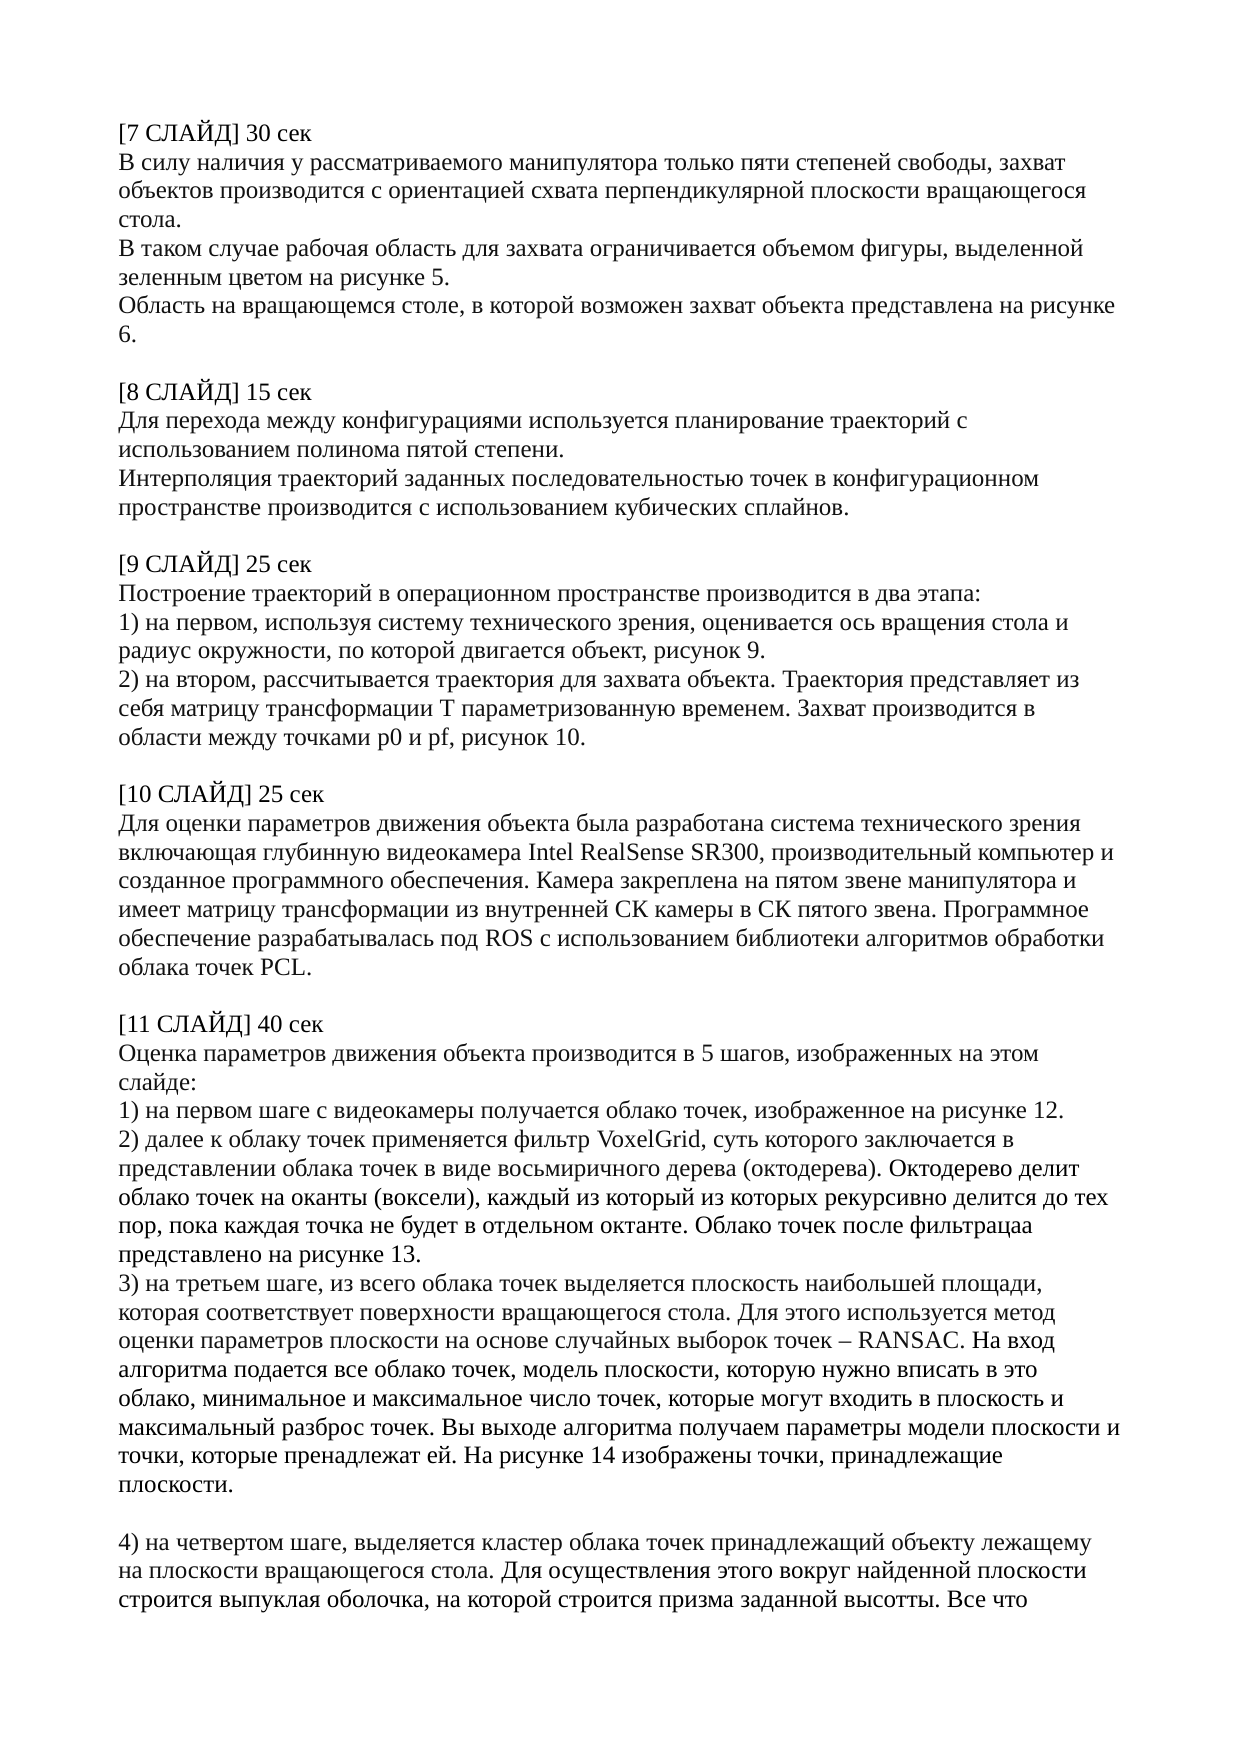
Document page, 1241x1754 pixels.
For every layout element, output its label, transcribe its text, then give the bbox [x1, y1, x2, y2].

text Для перехода между конфигурациями используется планирование траекторий с использованием полинома пятой степени. [118, 406, 1122, 463]
text Оценка параметров движения объекта производится в 5 шагов, изображенных на этом слайде: [118, 1038, 1122, 1096]
text 1) на первом шаге с видеокамеры получается облако точек, изображенное на рисунке 12. [118, 1096, 1122, 1124]
text В таком случае рабочая область для захвата ограничивается объемом фигуры, выделенной зеленным цветом на рисунке 5. [118, 233, 1122, 291]
text Интерполяция траекторий заданных последовательностью точек в конфигурационном пространстве производится с использованием кубических сплайнов. [118, 463, 1122, 521]
text 2) далее к облаку точек применяется фильтр VoxelGrid, суть которого заключается в представлении облака точек в виде восьмиричного дерева (октодерева). Октодерево делит облако точек на оканты (воксели), каждый из который из которых рекурсивно делится до тех пор, пока каждая точка не будет в отдельном октанте. Облако точек после фильтрацаа представлено на рисунке 13. [118, 1124, 1122, 1268]
text Область на вращающемся столе, в которой возможен захват объекта представлена на рисунке 6. [118, 291, 1122, 348]
text 1) на первом, используя систему технического зрения, оценивается ось вращения стола и радиус окружности, по которой двигается объект, рисунок 9. [118, 607, 1122, 664]
text В силу наличия у рассматриваемого манипулятора только пяти степеней свободы, захват объектов производится с ориентацией схвата перпендикулярной плоскости вращающегося стола. [118, 147, 1122, 233]
text [9 СЛАЙД] 25 сек [118, 549, 1122, 578]
text [7 СЛАЙД] 30 сек [118, 118, 1122, 147]
text 2) на втором, рассчитывается траектория для захвата объекта. Траектория представляет из себя матрицу трансформации T параметризованную временем. Захват производится в области между точками p0 и pf, рисунок 10. [118, 664, 1122, 751]
text [8 СЛАЙД] 15 сек [118, 377, 1122, 406]
text [11 СЛАЙД] 40 сек [118, 1009, 1122, 1038]
text Для оценки параметров движения объекта была разработана система технического зрения включающая глубинную видеокамера Intel RealSense SR300, производительный компьютер и созданное программного обеспечения. Камера закреплена на пятом звене манипулятора и имеет матрицу трансформации из внутренней СК камеры в СК пятого звена. Программное обеспечение разрабатывалась под ROS с использованием библиотеки алгоритмов обработки облака точек PCL. [118, 808, 1122, 981]
text Построение траекторий в операционном пространстве производится в два этапа: [118, 578, 1122, 607]
text 3) на третьем шаге, из всего облака точек выделяется плоскость наибольшей площади, которая соответствует поверхности вращающегося стола. Для этого используется метод оценки параметров плоскости на основе случайных выборок точек – RANSAC. На вход алгоритма подается все облако точек, модель плоскости, которую нужно вписать в это облако, минимальное и максимальное число точек, которые могут входить в плоскость и максимальный разброс точек. Вы выходе алгоритма получаем параметры модели плоскости и точки, которые пренадлежат ей. На рисунке 14 изображены точки, принадлежащие плоскости. [118, 1268, 1122, 1498]
text 4) на четвертом шаге, выделяется кластер облака точек принадлежащий объекту лежащему на плоскости вращающегося стола. Для осуществления этого вокруг найденной плоскости строится выпуклая оболочка, на которой строится призма заданной высотты. Все что [118, 1527, 1122, 1613]
text [10 СЛАЙД] 25 сек [118, 779, 1122, 808]
